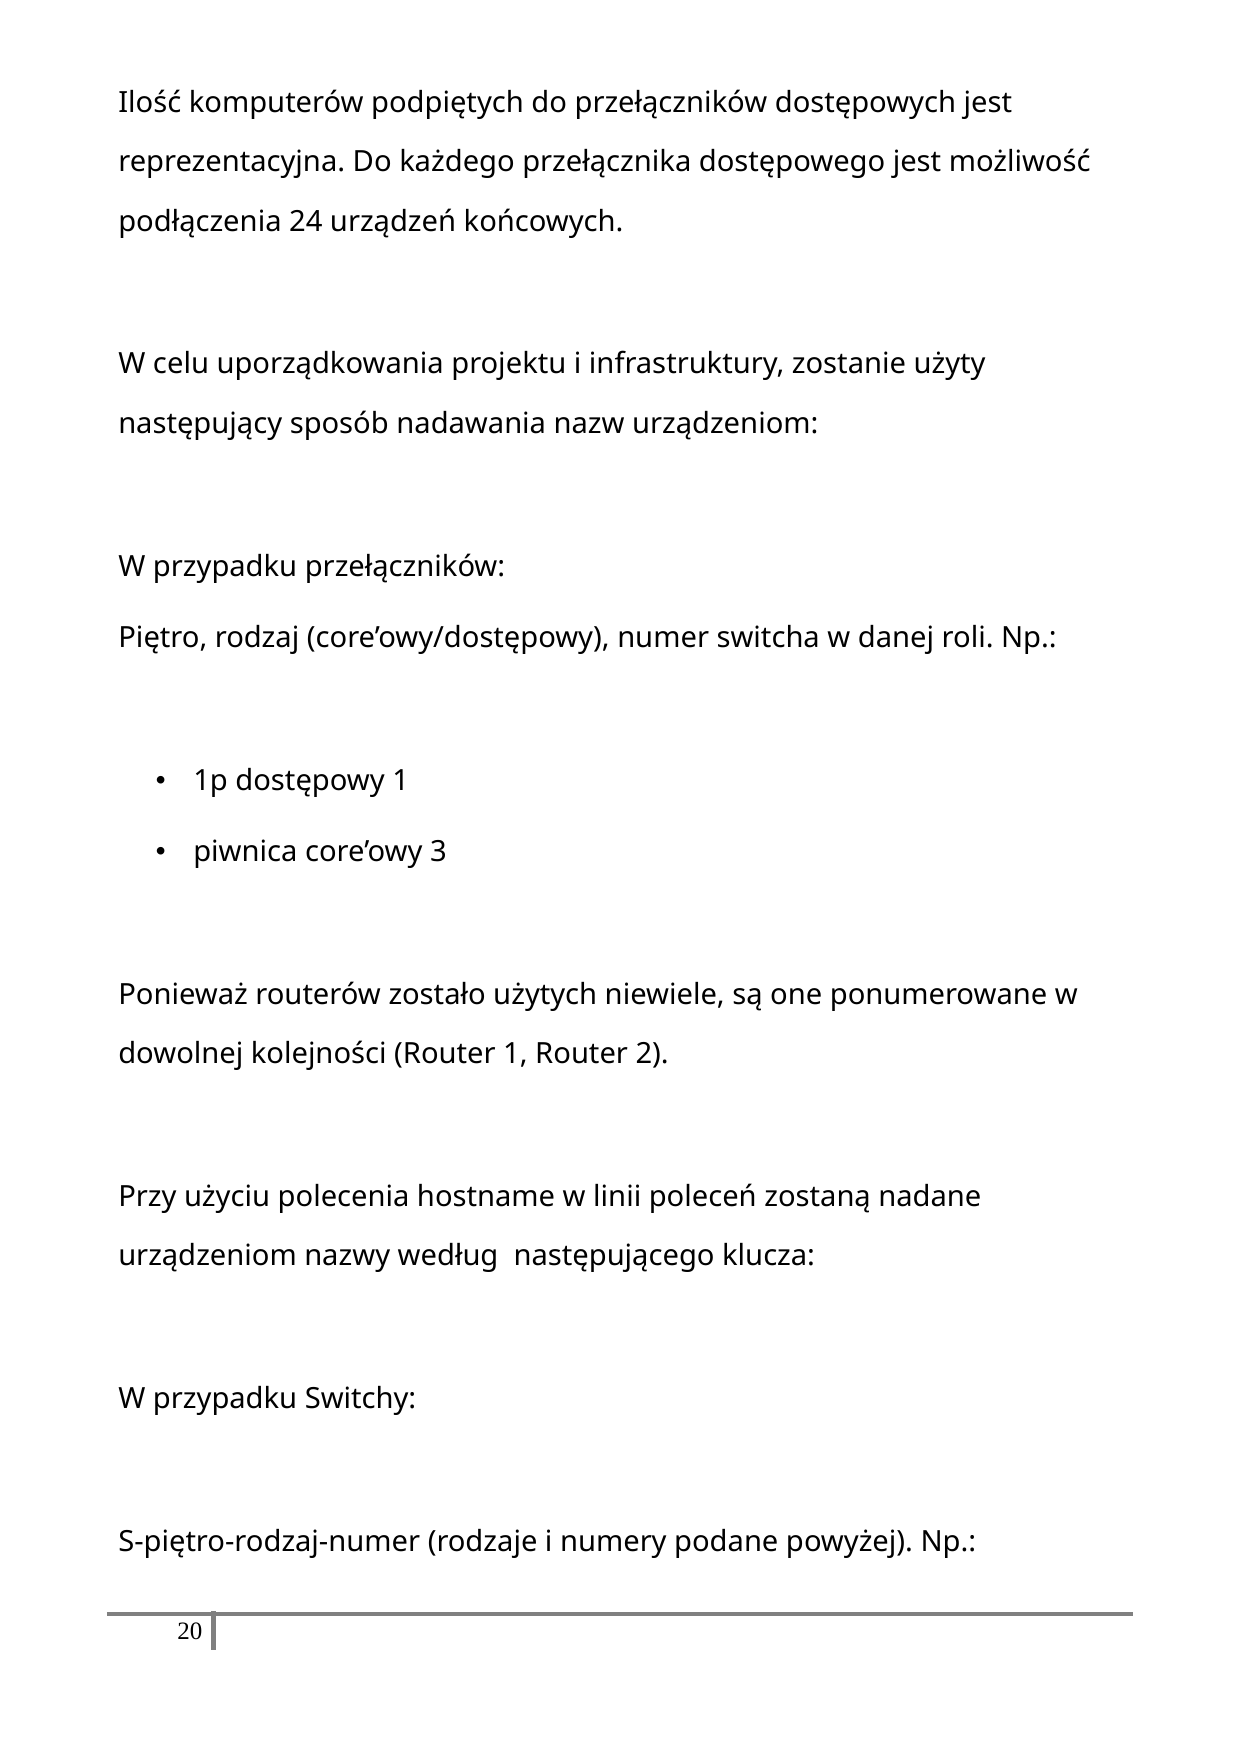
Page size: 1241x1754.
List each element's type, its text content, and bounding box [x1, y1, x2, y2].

text W celu uporządkowania projektu i infrastruktury, zostanie użyty następujący sposób nadawania nazw urządzeniom: [118, 343, 1122, 442]
text W przypadku Switchy: [118, 1377, 1122, 1417]
text W przypadku przełączników: [118, 545, 1122, 584]
list 1p dostępowy 1 [156, 759, 1122, 798]
text Ilość komputerów podpiętych do przełączników dostępowych jest reprezentacyjna. Do każdego przełącznika dostępowego jest możliwość podłączenia 24 urządzeń końcowych. [118, 81, 1122, 239]
text Piętro, rodzaj (core’owy/dostępowy), numer switcha w danej roli. Np.: [118, 616, 1122, 656]
text S-piętro-rodzaj-numer (rodzaje i numery podane powyżej). Np.: [118, 1520, 1122, 1560]
text Przy użyciu polecenia hostname w linii poleceń zostaną nadane urządzeniom nazwy według następującego klucza: [118, 1175, 1122, 1274]
text Ponieważ routerów zostało użytych niewiele, są one ponumerowane w dowolnej kolejności (Router 1, Router 2). [118, 973, 1122, 1072]
list piwnica core’owy 3 [156, 830, 1122, 870]
